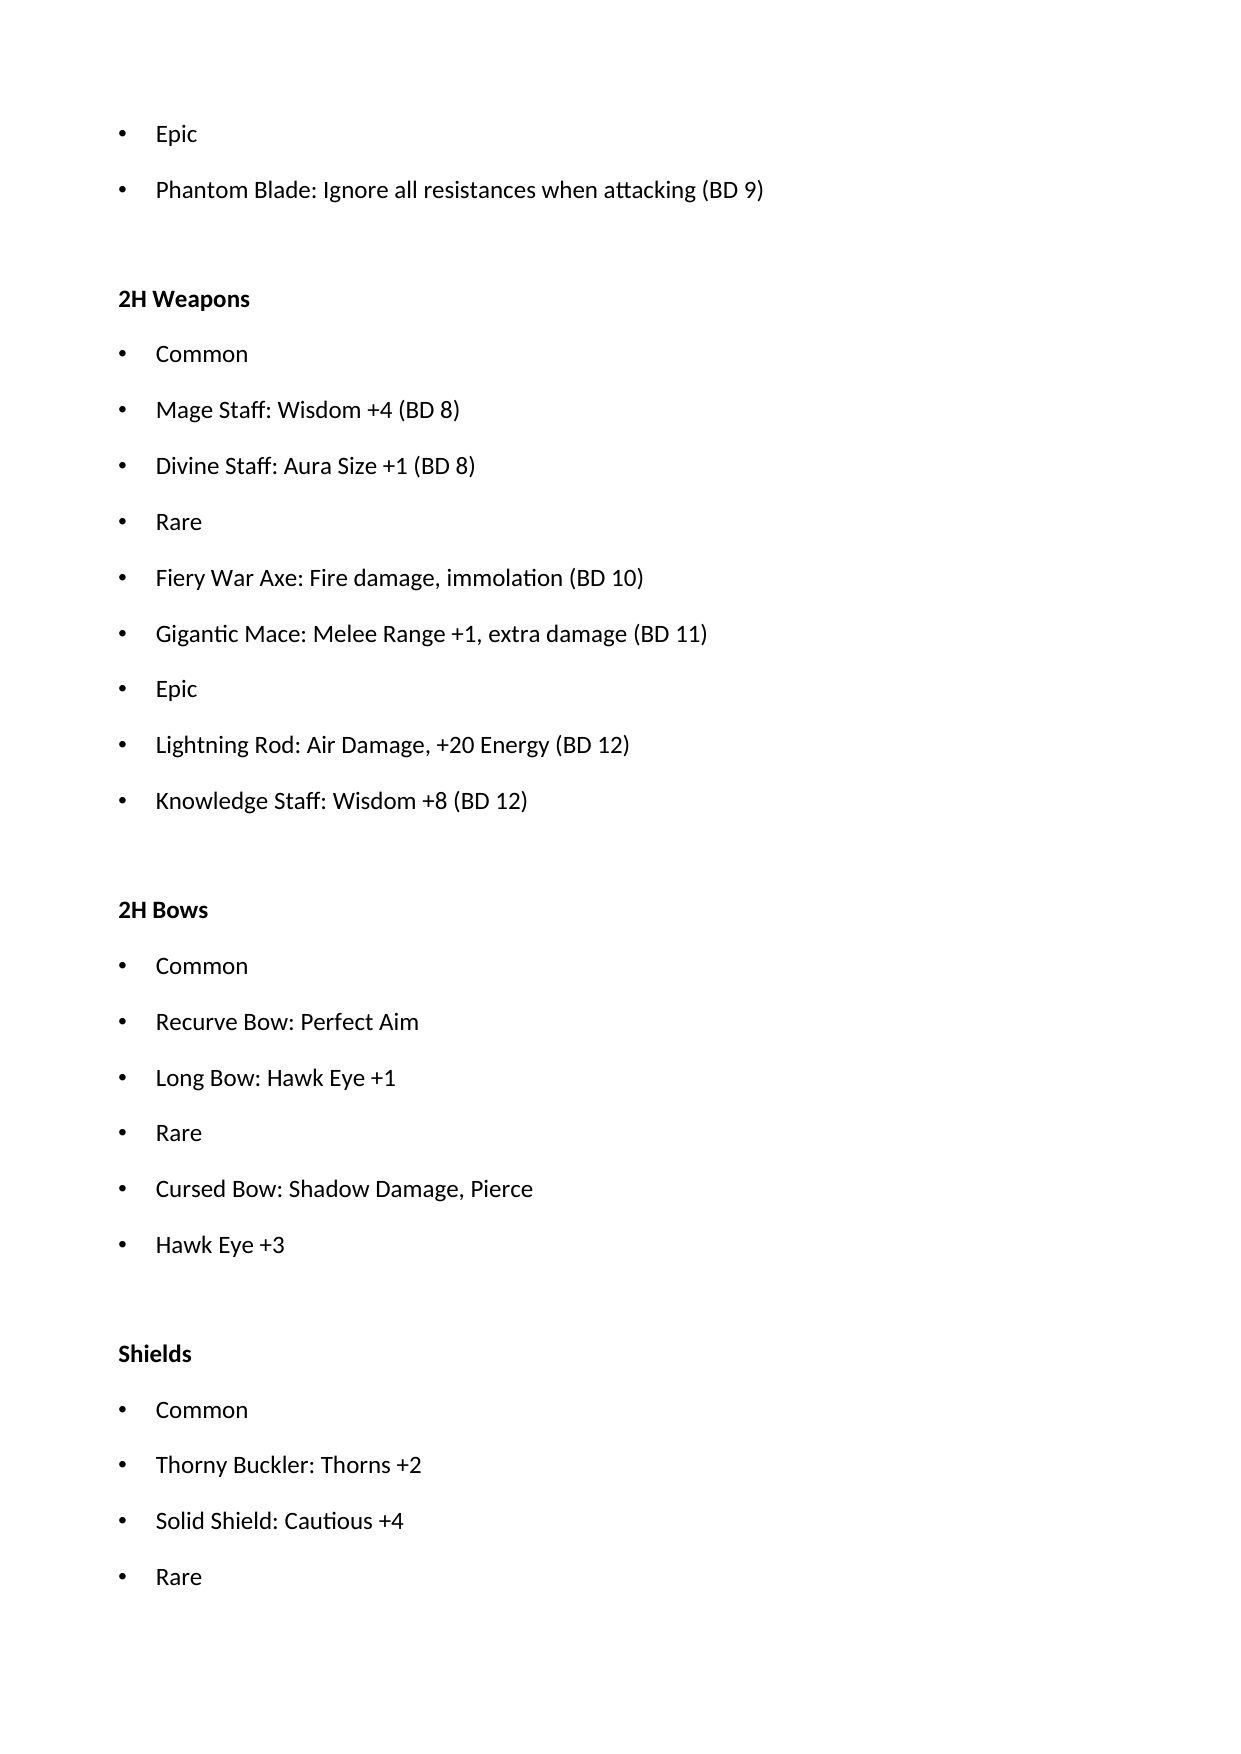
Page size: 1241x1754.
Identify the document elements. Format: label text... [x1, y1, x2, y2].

list Common [81, 1394, 1122, 1424]
list Mage Staff: Wisdom +4 (BD 8) [81, 394, 1122, 425]
list Thorny Buckler: Thorns +2 [81, 1450, 1122, 1480]
list Common [81, 339, 1122, 369]
text Shields [118, 1338, 1122, 1368]
list Epic [81, 674, 1122, 704]
list Cursed Bow: Shadow Damage, Pierce [81, 1173, 1122, 1204]
text 2H Bows [118, 894, 1122, 925]
list Fiery War Axe: Fire damage, immolation (BD 10) [81, 562, 1122, 592]
list Long Bow: Hawk Eye +1 [81, 1062, 1122, 1092]
list Rare [81, 1117, 1122, 1148]
list Gigantic Mace: Melee Range +1, extra damage (BD 11) [81, 618, 1122, 648]
list Phantom Blade: Ignore all resistances when attacking (BD 9) [81, 174, 1122, 204]
list Epic [81, 118, 1122, 149]
list Lightning Rod: Air Damage, +20 Energy (BD 12) [81, 729, 1122, 760]
list Common [81, 950, 1122, 981]
list Rare [81, 506, 1122, 537]
list Knowledge Staff: Wisdom +8 (BD 12) [81, 785, 1122, 816]
list Rare [81, 1561, 1122, 1592]
list Recurve Bow: Perfect Aim [81, 1006, 1122, 1036]
list Hawk Eye +3 [81, 1229, 1122, 1260]
list Solid Shield: Cautious +4 [81, 1506, 1122, 1536]
list Divine Staff: Aura Size +1 (BD 8) [81, 450, 1122, 481]
text 2H Weapons [118, 283, 1122, 313]
